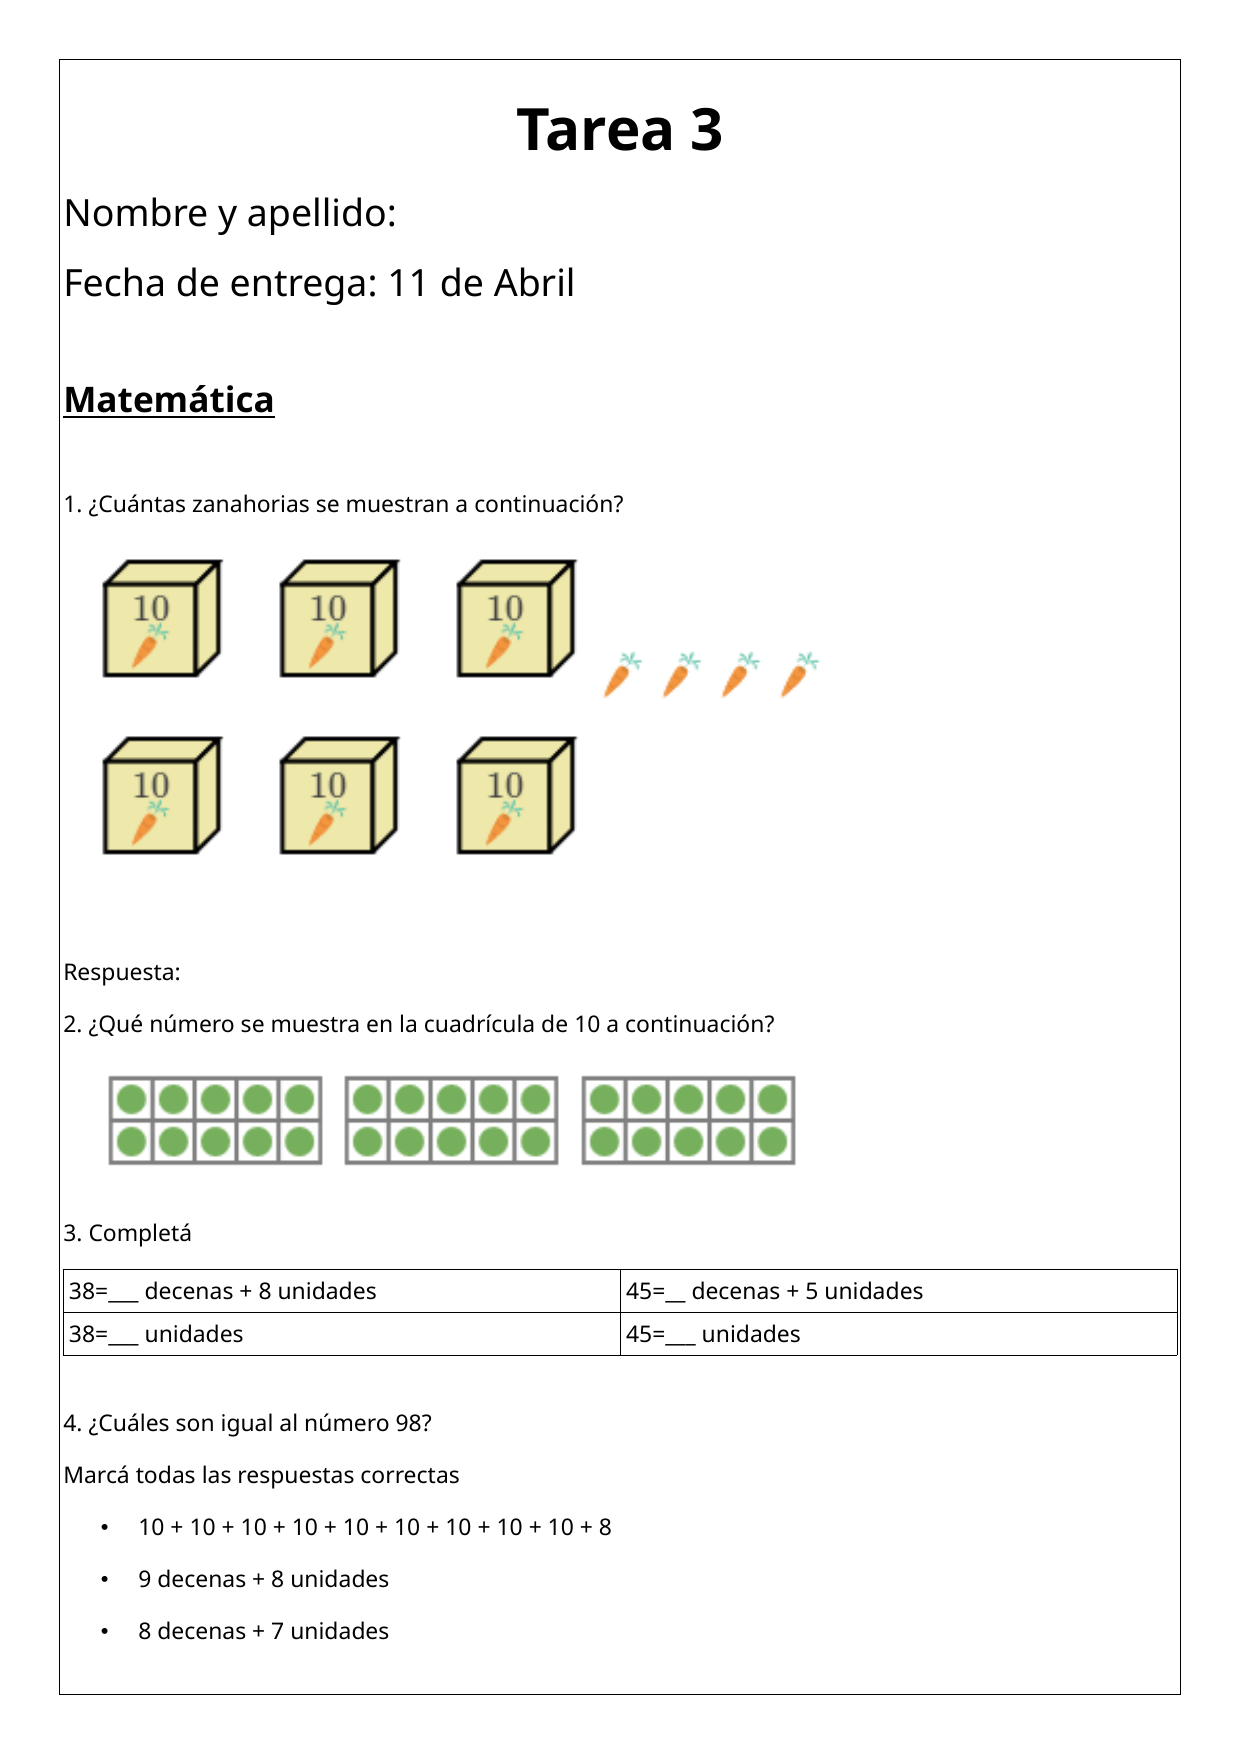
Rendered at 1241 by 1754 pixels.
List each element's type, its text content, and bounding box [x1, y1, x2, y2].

text 4. ¿Cuáles son igual al número 98? [63, 1407, 1177, 1438]
picture [97, 554, 224, 684]
picture [337, 1062, 563, 1178]
text 3. Completá [63, 1217, 1177, 1248]
picture [274, 731, 402, 861]
table_cell 45=___ unidades [621, 1313, 1177, 1354]
picture [776, 644, 821, 705]
list 10 + 10 + 10 + 10 + 10 + 10 + 10 + 10 + 10 + 8 [101, 1511, 1177, 1542]
picture [451, 554, 579, 684]
subtitle Matemática [63, 375, 1177, 423]
list 8 decenas + 7 unidades [101, 1615, 1177, 1646]
text 2. ¿Qué número se muestra en la cuadrícula de 10 a continuación? [63, 1008, 1177, 1040]
picture [574, 1062, 799, 1178]
picture [451, 731, 579, 861]
text 1. ¿Cuántas zanahorias se muestran a continuación? [63, 488, 1177, 519]
picture [658, 644, 703, 705]
text Marcá todas las respuestas correctas [63, 1459, 1177, 1490]
title Tarea 3 [63, 88, 1177, 167]
picture [97, 731, 224, 861]
picture [274, 554, 402, 684]
table_header 38=___ decenas + 8 unidades [64, 1270, 620, 1312]
picture [599, 644, 644, 705]
table_header 45=__ decenas + 5 unidades [621, 1270, 1177, 1312]
table_cell 38=___ unidades [64, 1313, 620, 1354]
text Respuesta: [63, 956, 1177, 988]
picture [101, 1062, 327, 1178]
list 9 decenas + 8 unidades [101, 1563, 1177, 1594]
subtitle Nombre y apellido: [63, 186, 1177, 237]
subtitle Fecha de entrega: 11 de Abril [63, 256, 1177, 307]
picture [717, 644, 762, 705]
